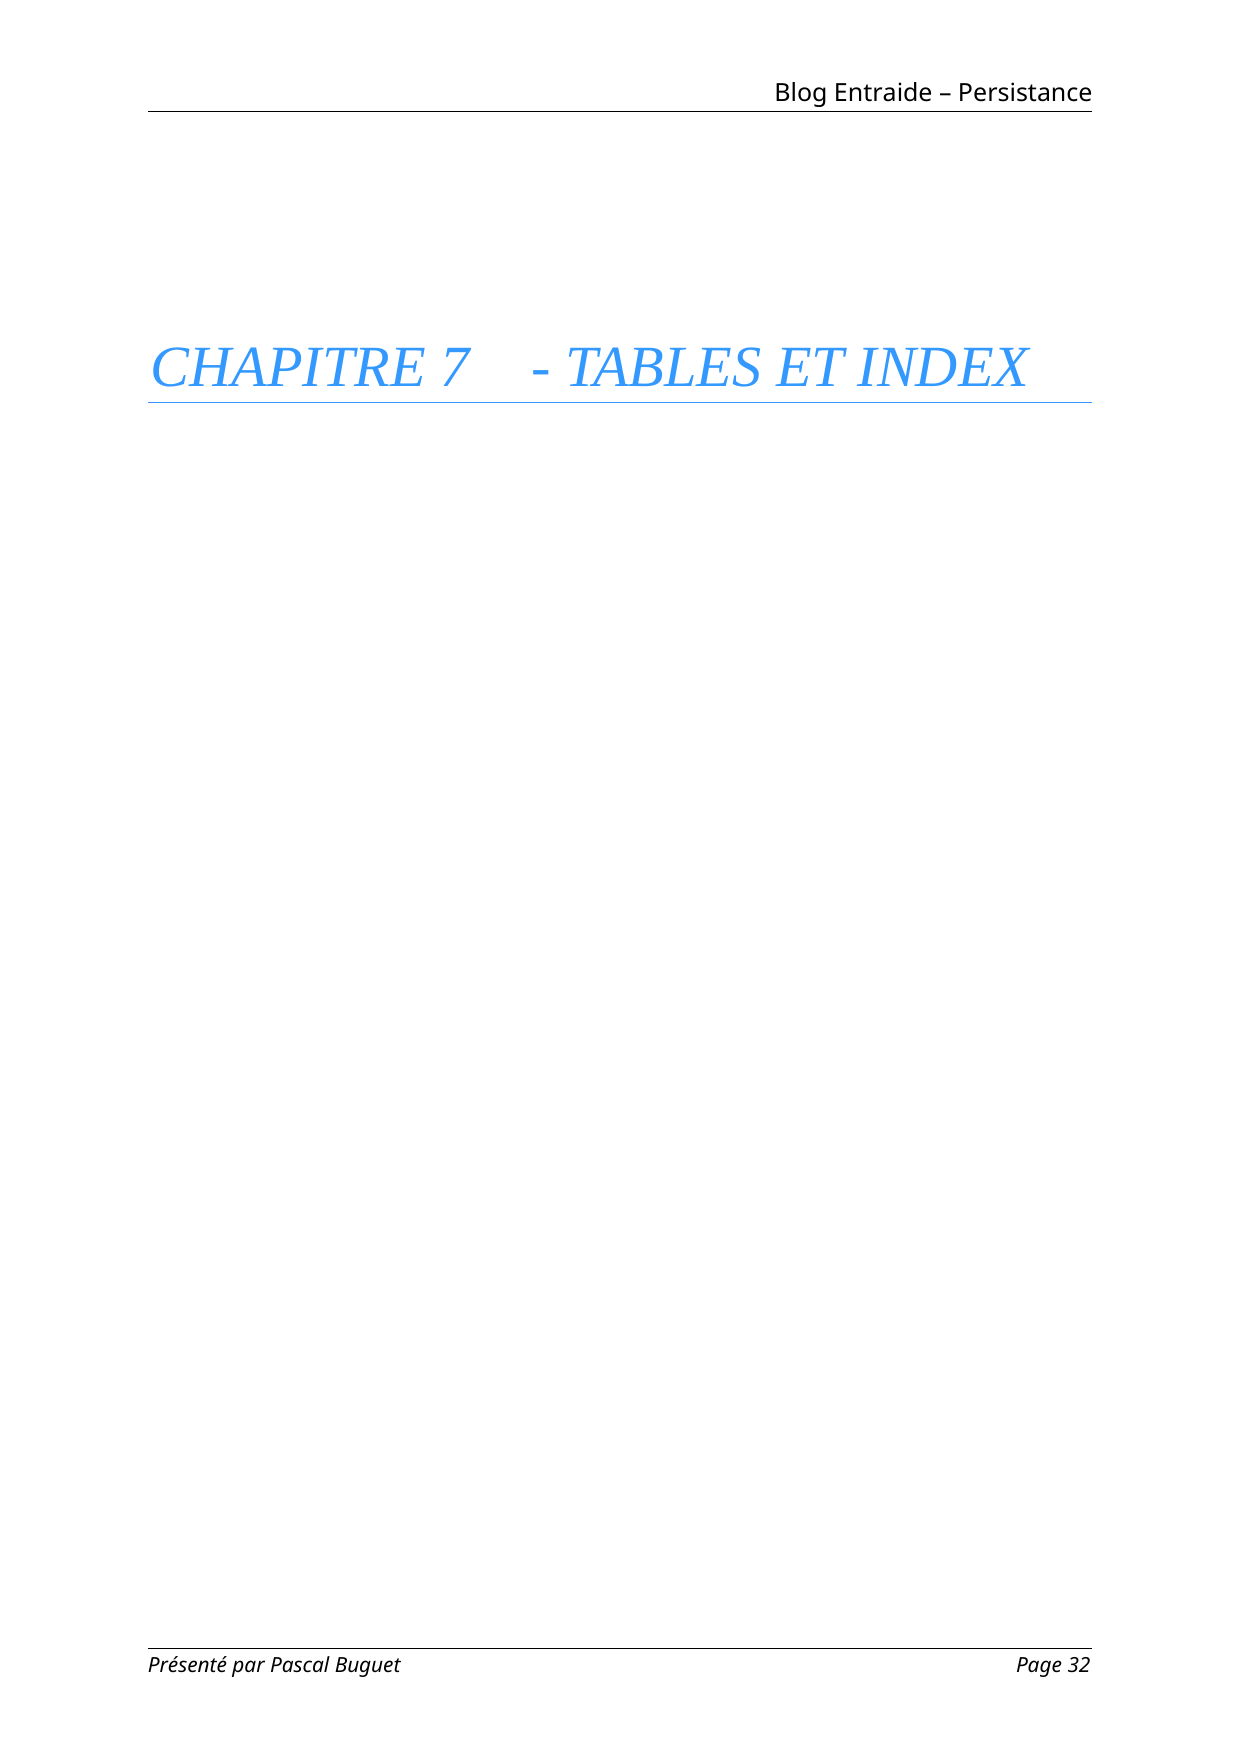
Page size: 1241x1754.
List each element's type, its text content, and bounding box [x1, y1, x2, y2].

subtitle - Tables et Index [148, 329, 1092, 402]
